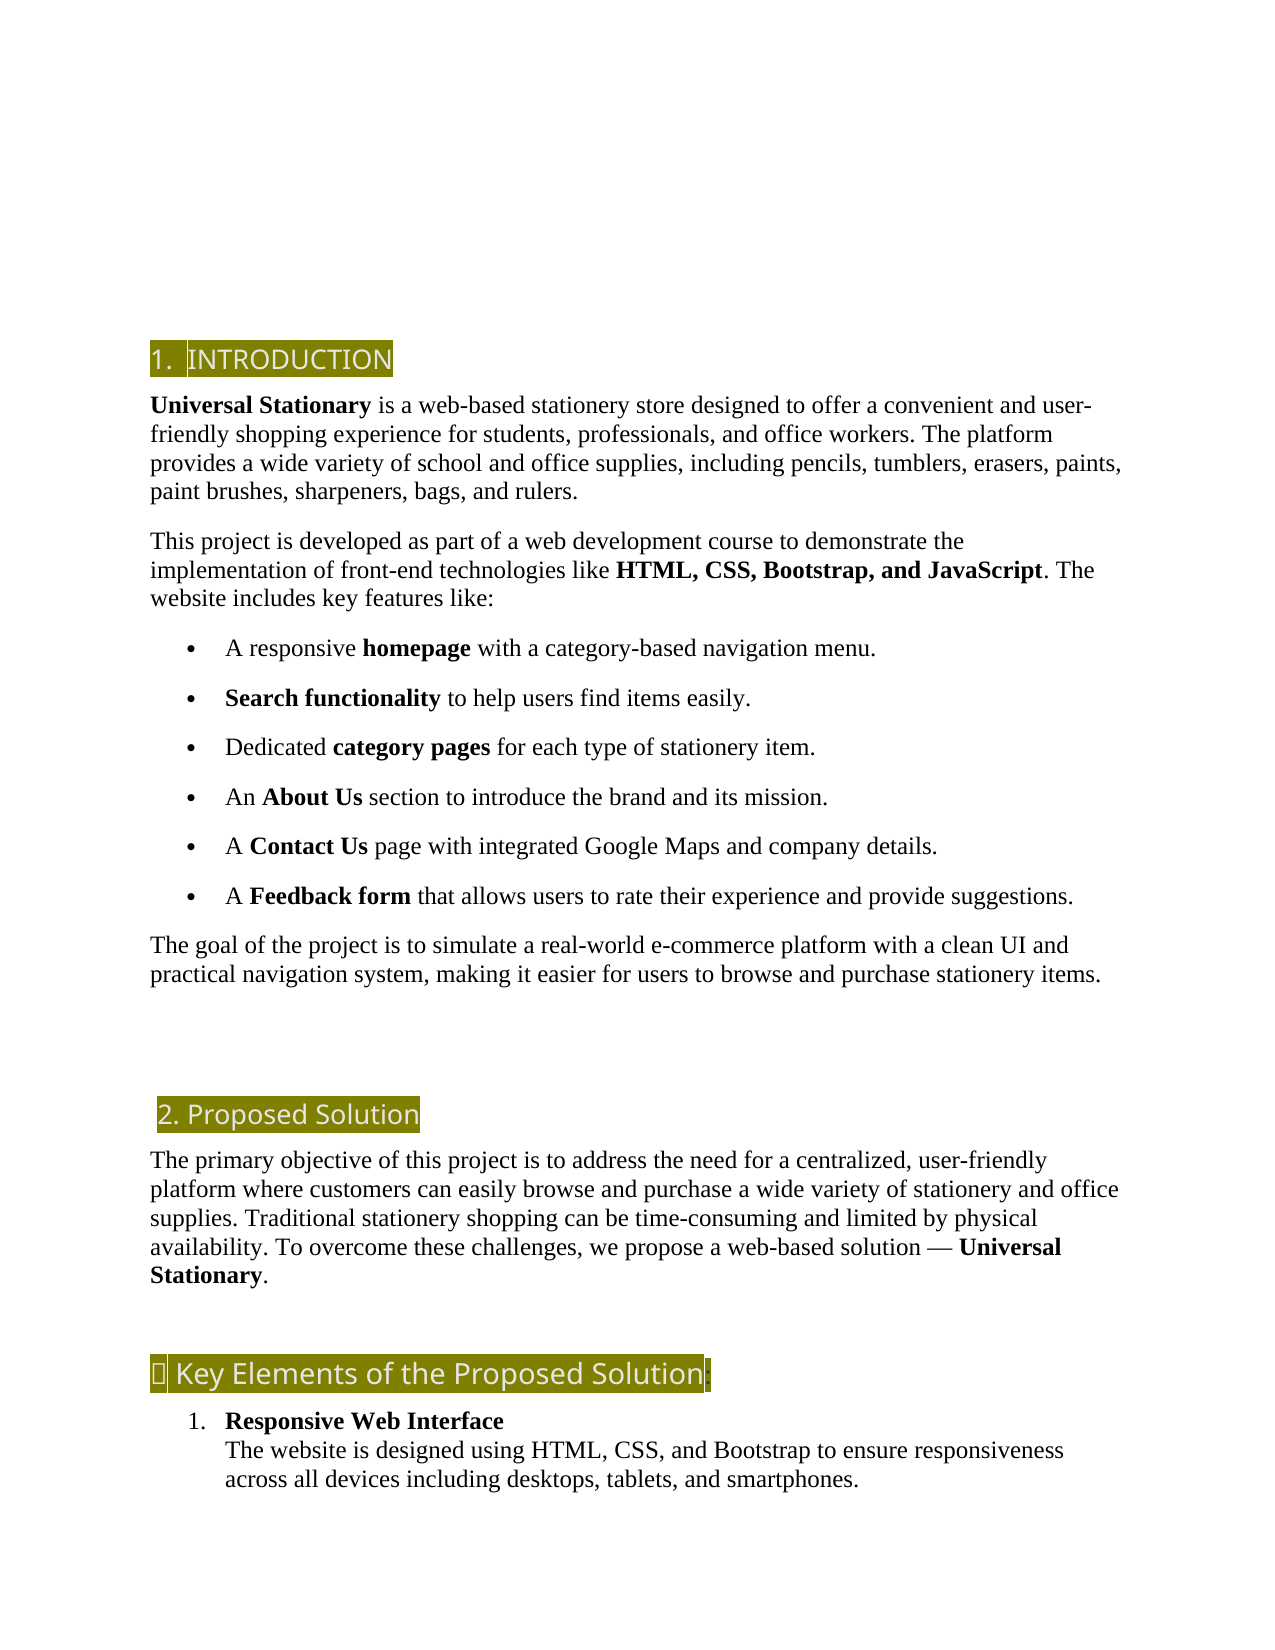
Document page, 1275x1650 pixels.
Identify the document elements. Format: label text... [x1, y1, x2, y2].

subtitle ✅ Key Elements of the Proposed Solution: [150, 1353, 1125, 1393]
list Responsive Web Interface The website is designed using HTML, CSS, and Bootstrap to ensure responsiveness across all devices including desktops, tablets, and smartphones. [187, 1406, 1125, 1493]
list A responsive homepage with a category-based navigation menu. [187, 633, 1125, 662]
subtitle INTRODUCTION [150, 340, 1125, 377]
list Dedicated category pages for each type of stationery item. [187, 732, 1125, 761]
text The primary objective of this project is to address the need for a centralized, user-friendly platform where customers can easily browse and purchase a wide variety of stationery and office supplies. Traditional stationery shopping can be time-consuming and limited by physical availability. To overcome these challenges, we propose a web-based solution — Universal Stationary. [150, 1146, 1125, 1289]
text Universal Stationary is a web-based stationery store designed to offer a convenient and user-friendly shopping experience for students, professionals, and office workers. The platform provides a wide variety of school and office supplies, including pencils, tumblers, erasers, paints, paint brushes, sharpeners, bags, and rulers. [150, 390, 1125, 505]
text This project is developed as part of a web development course to demonstrate the implementation of front-end technologies like HTML, CSS, Bootstrap, and JavaScript. The website includes key features like: [150, 526, 1125, 612]
subtitle 2. Proposed Solution [150, 1096, 1125, 1133]
list Search functionality to help users find items easily. [187, 683, 1125, 711]
list A Contact Us page with integrated Google Maps and company details. [187, 831, 1125, 860]
list An About Us section to introduce the brand and its mission. [187, 782, 1125, 811]
list A Feedback form that allows users to rate their experience and provide suggestions. [187, 881, 1125, 910]
text The goal of the project is to simulate a real-world e-commerce platform with a clean UI and practical navigation system, making it easier for users to browse and purchase stationery items. [150, 931, 1125, 988]
